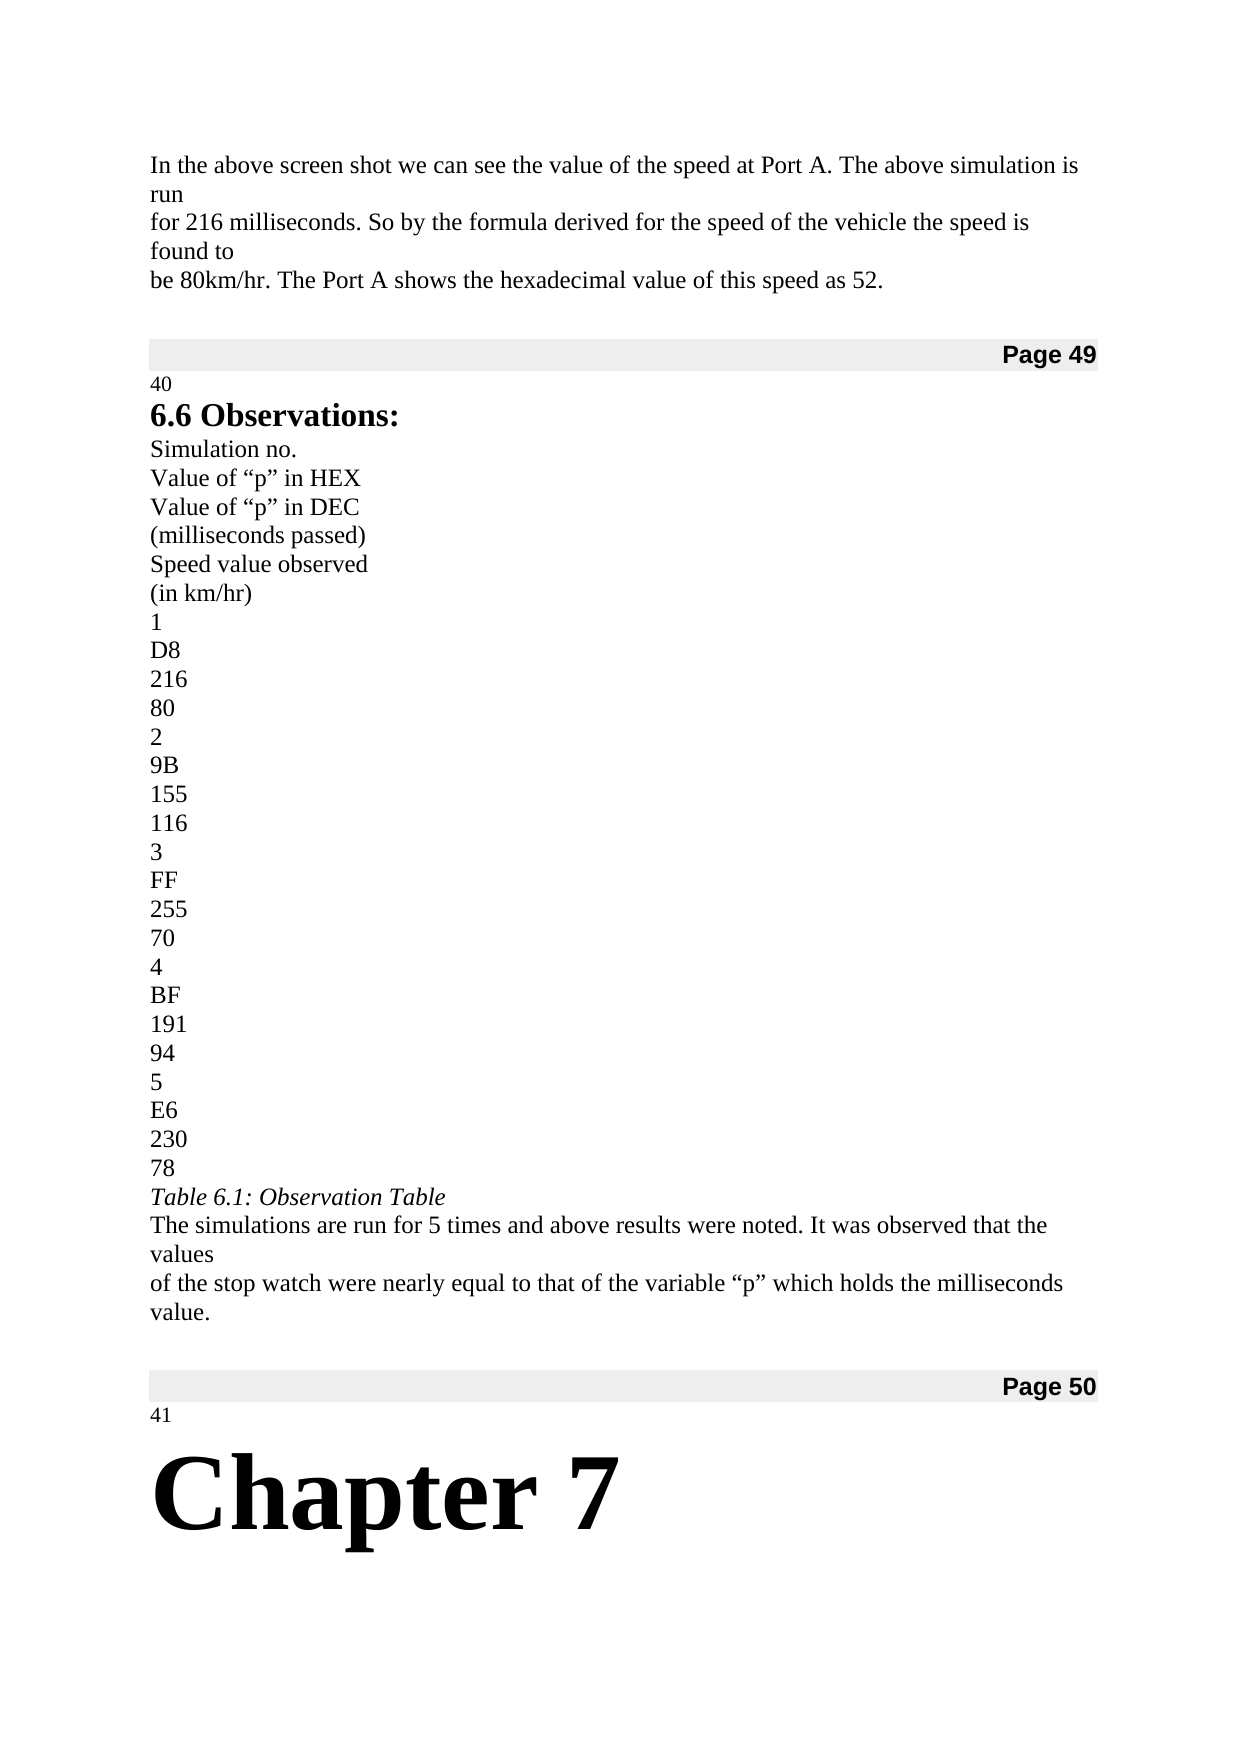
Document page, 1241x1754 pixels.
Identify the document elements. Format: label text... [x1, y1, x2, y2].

text Value of “p” in HEX [150, 463, 1090, 492]
text The simulations are run for 5 times and above results were noted. It was observed that the values [150, 1210, 1090, 1268]
text (in km/hr) [150, 578, 1090, 607]
text 216 [150, 664, 1090, 693]
text 116 [150, 808, 1090, 837]
text 94 [150, 1038, 1090, 1067]
text Table 6.1: Observation Table [150, 1182, 1090, 1210]
text Chapter 7 [150, 1427, 1090, 1553]
text 5 [150, 1067, 1090, 1095]
text 78 [150, 1153, 1090, 1182]
text 191 [150, 1009, 1090, 1038]
text 2 [150, 722, 1090, 750]
text 4 [150, 952, 1090, 980]
text (milliseconds passed) [150, 520, 1090, 549]
text 155 [150, 779, 1090, 808]
table_header Page 50 [149, 1370, 1098, 1402]
text 9B [150, 750, 1090, 779]
text 80 [150, 693, 1090, 722]
text 40 [150, 371, 1090, 396]
text Speed value observed [150, 549, 1090, 578]
text Value of “p” in DEC [150, 492, 1090, 520]
text 1 [150, 607, 1090, 635]
text 3 [150, 837, 1090, 865]
text FF [150, 865, 1090, 894]
text E6 [150, 1095, 1090, 1124]
text 6.6 Observations: [150, 396, 1090, 434]
text 255 [150, 894, 1090, 923]
text In the above screen shot we can see the value of the speed at Port A. The above simulation is run [150, 150, 1090, 207]
text 70 [150, 923, 1090, 952]
text D8 [150, 635, 1090, 664]
text 41 [150, 1402, 1090, 1427]
text Simulation no. [150, 434, 1090, 463]
table_header Page 49 [149, 339, 1098, 371]
text value. [150, 1297, 1090, 1325]
text for 216 milliseconds. So by the formula derived for the speed of the vehicle the speed is found to [150, 207, 1090, 265]
text BF [150, 980, 1090, 1009]
text be 80km/hr. The Port A shows the hexadecimal value of this speed as 52. [150, 265, 1090, 294]
text of the stop watch were nearly equal to that of the variable “p” which holds the milliseconds [150, 1268, 1090, 1297]
text 230 [150, 1124, 1090, 1153]
